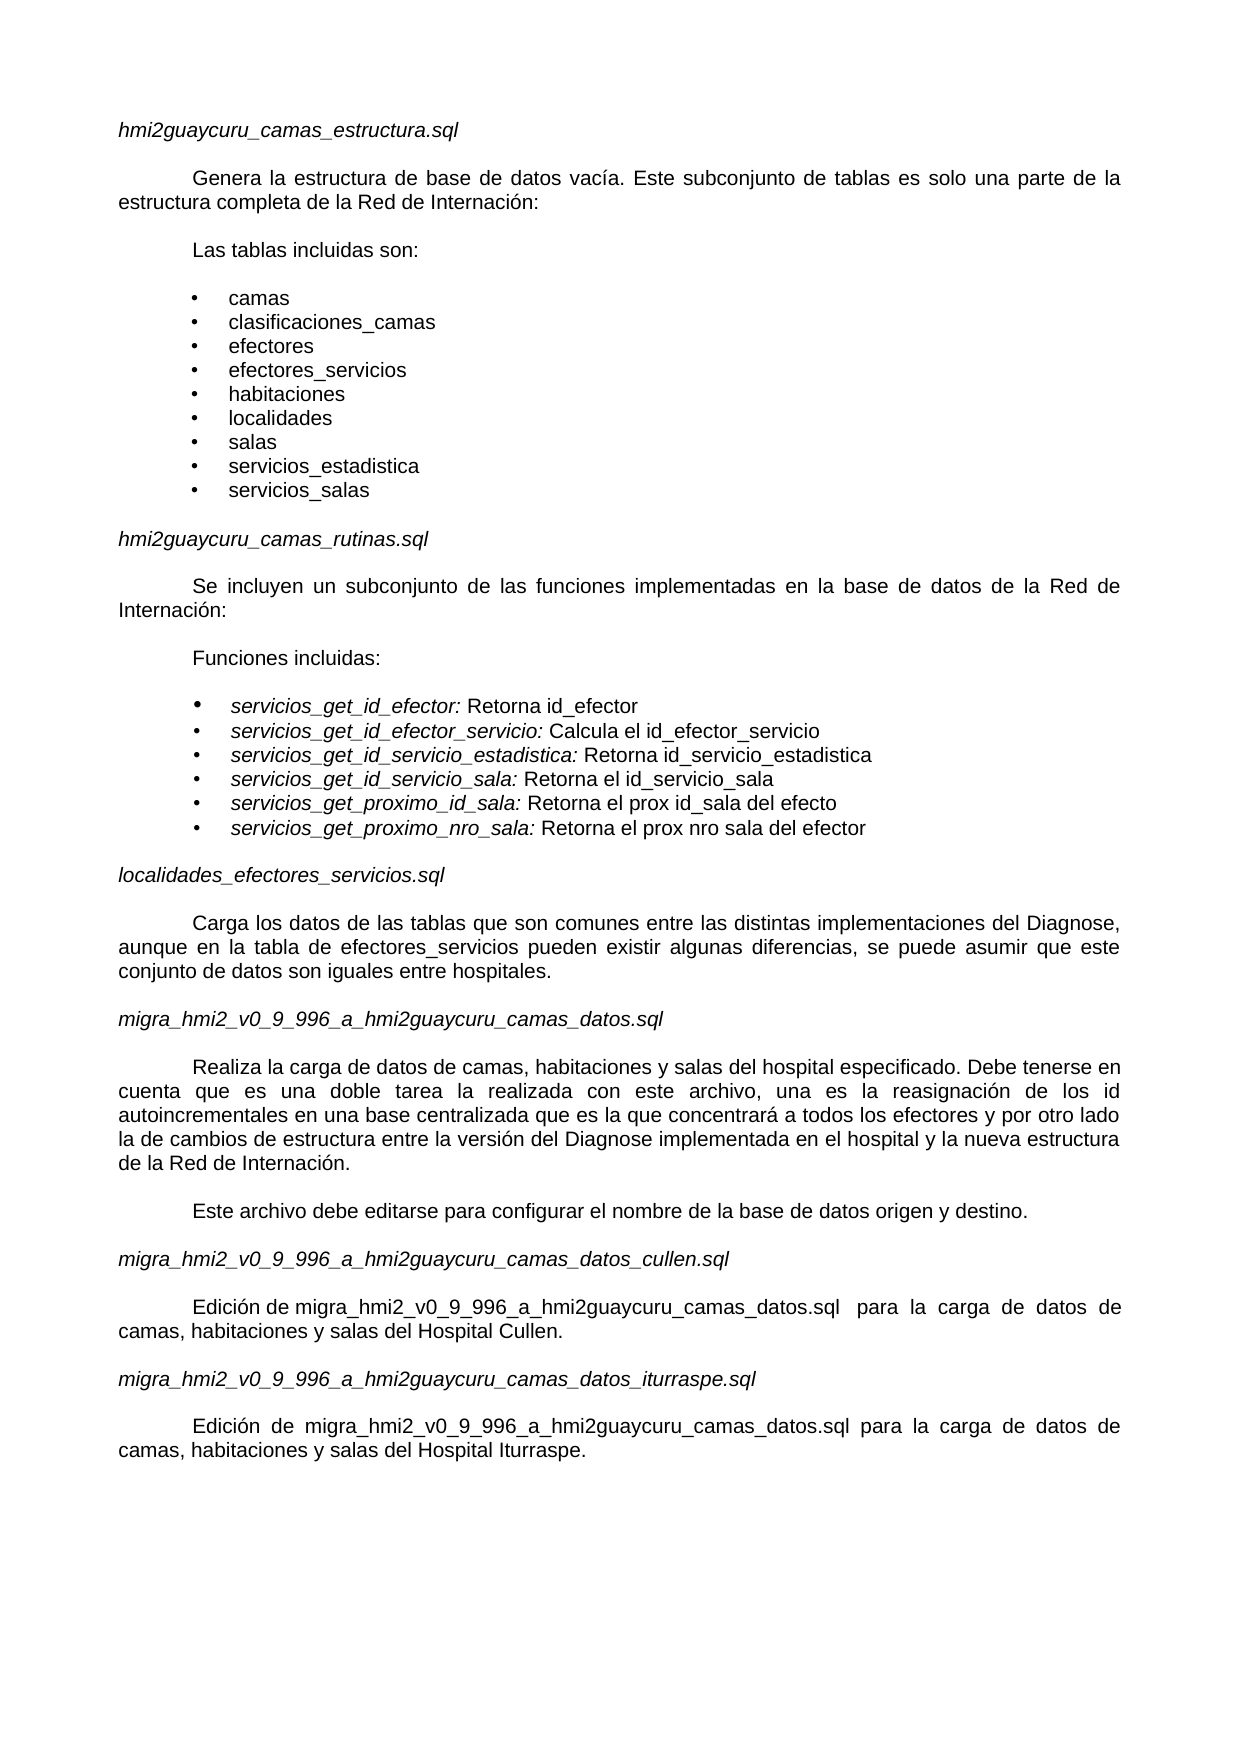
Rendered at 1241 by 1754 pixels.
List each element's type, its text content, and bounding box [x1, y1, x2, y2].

list clasificaciones_camas [191, 310, 1122, 334]
list camas [191, 286, 1122, 310]
list servicios_get_id_efector: Retorna id_efector [193, 694, 1122, 719]
text Realiza la carga de datos de camas, habitaciones y salas del hospital especificado. Debe tenerse en cuenta que es una doble tarea la realizada con este archivo, una es la reasignación de los id autoincrementales en una base centralizada que es la que concentrará a todos los efectores y por otro lado la de cambios de estructura entre la versión del Diagnose implementada en el hospital y la nueva estructura de la Red de Internación. [118, 1055, 1122, 1175]
list salas [191, 430, 1122, 454]
text migra_hmi2_v0_9_996_a_hmi2guaycuru_camas_datos.sql [118, 1007, 1122, 1031]
list localidades [191, 406, 1122, 430]
text Edición de migra_hmi2_v0_9_996_a_hmi2guaycuru_camas_datos.sql para la carga de datos de camas, habitaciones y salas del Hospital Iturraspe. [118, 1414, 1122, 1462]
text Edición de migra_hmi2_v0_9_996_a_hmi2guaycuru_camas_datos.sql para la carga de datos de camas, habitaciones y salas del Hospital Cullen. [118, 1294, 1122, 1342]
text Carga los datos de las tablas que son comunes entre las distintas implementaciones del Diagnose, aunque en la tabla de efectores_servicios pueden existir algunas diferencias, se puede asumir que este conjunto de datos son iguales entre hospitales. [118, 911, 1122, 983]
text hmi2guaycuru_camas_estructura.sql [118, 118, 1122, 142]
list efectores [191, 334, 1122, 358]
list servicios_get_id_servicio_estadistica: Retorna id_servicio_estadistica [193, 743, 1122, 767]
list servicios_get_proximo_id_sala: Retorna el prox id_sala del efecto [193, 791, 1122, 815]
list servicios_get_id_efector_servicio: Calcula el id_efector_servicio [193, 719, 1122, 743]
text migra_hmi2_v0_9_996_a_hmi2guaycuru_camas_datos_cullen.sql [118, 1247, 1122, 1271]
text Funciones incluidas: [118, 646, 1122, 670]
text localidades_efectores_servicios.sql [118, 863, 1122, 887]
text Se incluyen un subconjunto de las funciones implementadas en la base de datos de la Red de Internación: [118, 574, 1122, 622]
list servicios_get_id_servicio_sala: Retorna el id_servicio_sala [193, 767, 1122, 791]
text migra_hmi2_v0_9_996_a_hmi2guaycuru_camas_datos_iturraspe.sql [118, 1366, 1122, 1390]
list habitaciones [191, 382, 1122, 406]
text hmi2guaycuru_camas_rutinas.sql [118, 526, 1122, 550]
text Las tablas incluidas son: [118, 238, 1122, 262]
list servicios_estadistica [191, 454, 1122, 478]
list servicios_salas [191, 478, 1122, 502]
list efectores_servicios [191, 358, 1122, 382]
list servicios_get_proximo_nro_sala: Retorna el prox nro sala del efector [193, 815, 1122, 839]
text Genera la estructura de base de datos vacía. Este subconjunto de tablas es solo una parte de la estructura completa de la Red de Internación: [118, 166, 1122, 214]
text Este archivo debe editarse para configurar el nombre de la base de datos origen y destino. [118, 1199, 1122, 1223]
